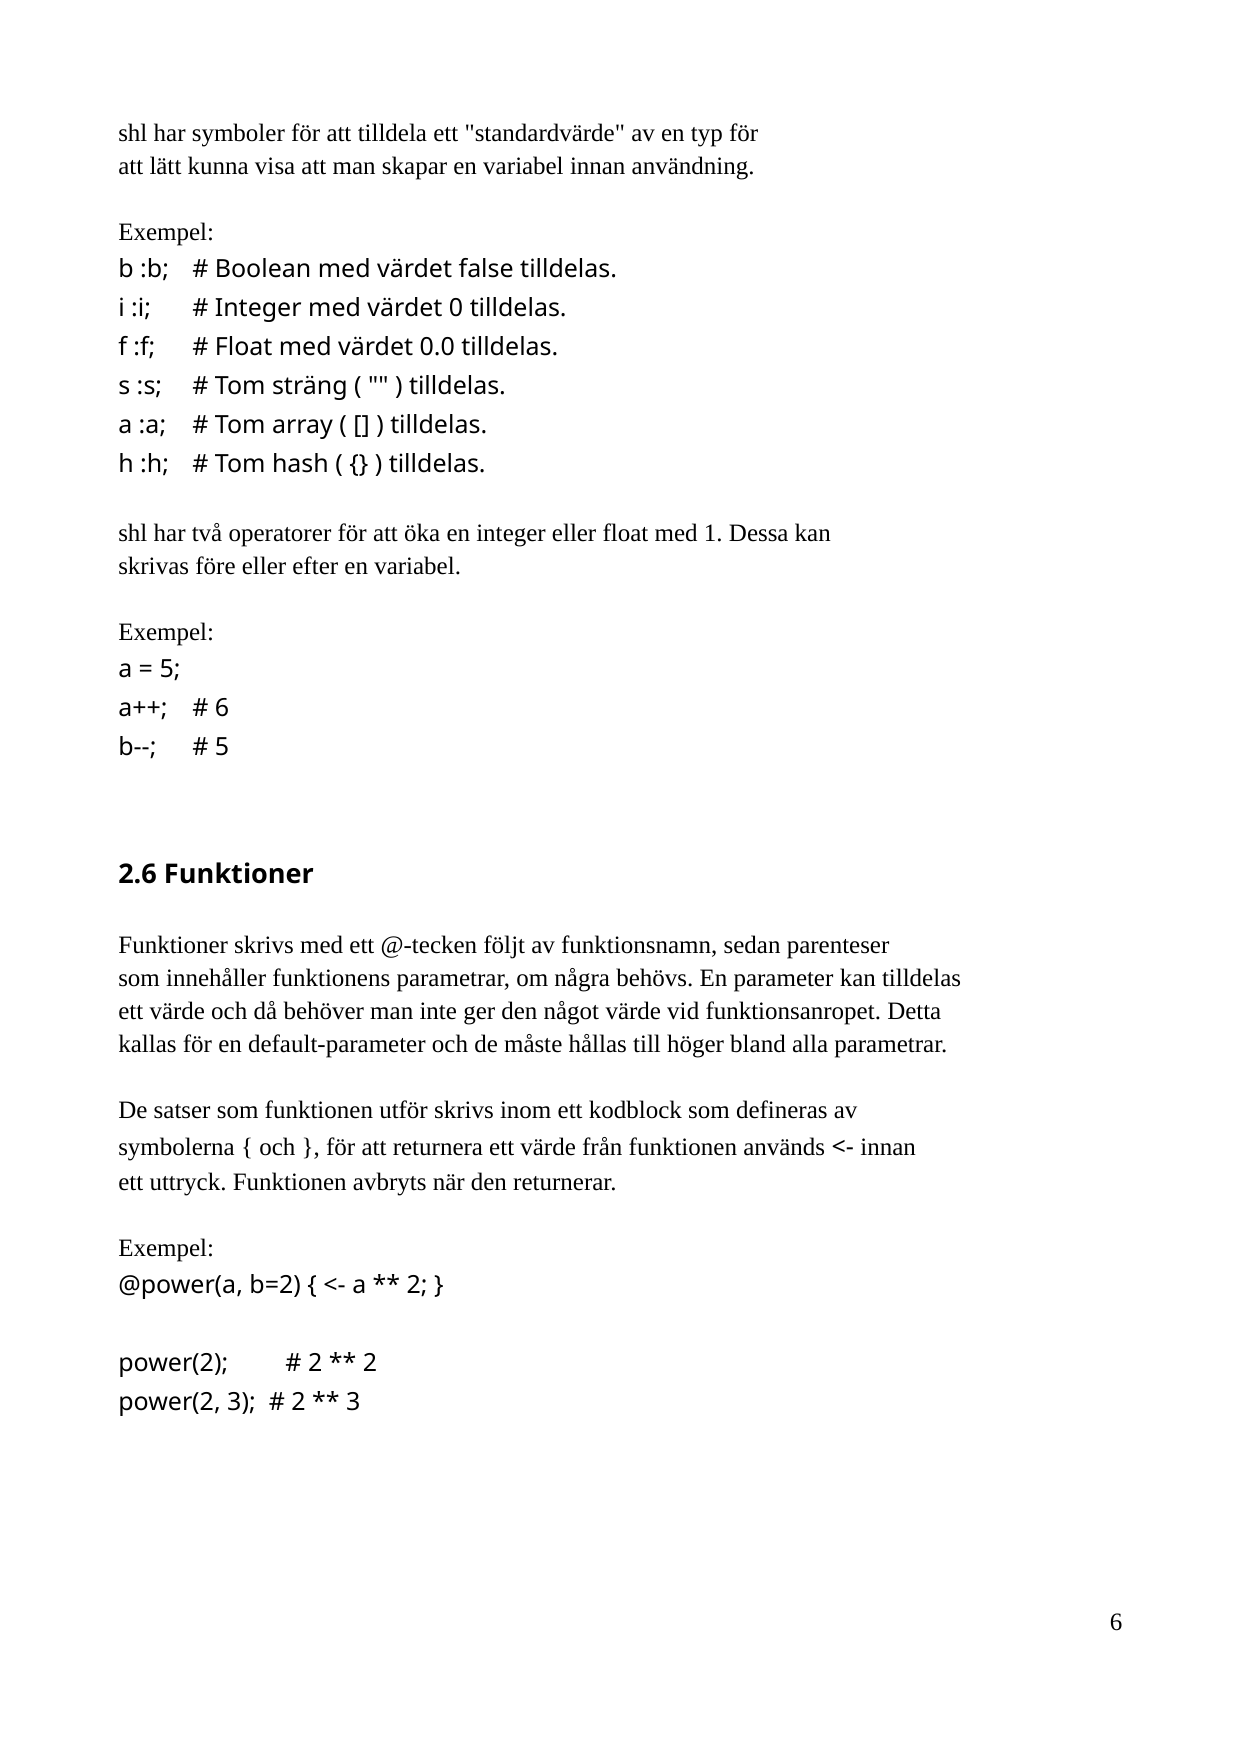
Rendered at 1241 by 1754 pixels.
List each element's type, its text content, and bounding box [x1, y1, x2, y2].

text h :h; # Tom hash ( {} ) tilldelas. [118, 446, 1122, 480]
text som innehåller funktionens parametrar, om några behövs. En parameter kan tilldelas [118, 963, 1122, 992]
text @power(a, b=2) { <- a ** 2; } [118, 1266, 1122, 1301]
subtitle 2.6 Funktioner [118, 855, 1122, 892]
text skrivas före eller efter en variabel. [118, 551, 1122, 580]
text b :b; # Boolean med värdet false tilldelas. [118, 250, 1122, 284]
text i :i; # Integer med värdet 0 tilldelas. [118, 289, 1122, 323]
text a = 5; [118, 650, 1122, 684]
text s :s; # Tom sträng ( "" ) tilldelas. [118, 368, 1122, 402]
text f :f; # Float med värdet 0.0 tilldelas. [118, 328, 1122, 363]
text a :a; # Tom array ( [] ) tilldelas. [118, 407, 1122, 441]
text ett värde och då behöver man inte ger den något värde vid funktionsanropet. Detta [118, 996, 1122, 1025]
text ett uttryck. Funktionen avbryts när den returnerar. [118, 1167, 1122, 1196]
text att lätt kunna visa att man skapar en variabel innan användning. [118, 151, 1122, 180]
text kallas för en default-parameter och de måste hållas till höger bland alla parametrar. [118, 1029, 1122, 1058]
text symbolerna { och }, för att returnera ett värde från funktionen används <- innan [118, 1128, 1122, 1162]
text a++; # 6 [118, 689, 1122, 723]
text De satser som funktionen utför skrivs inom ett kodblock som defineras av [118, 1095, 1122, 1124]
text shl har symboler för att tilldela ett "standardvärde" av en typ för [118, 118, 1122, 147]
text power(2, 3); # 2 ** 3 [118, 1384, 1122, 1418]
text shl har två operatorer för att öka en integer eller float med 1. Dessa kan [118, 518, 1122, 547]
text power(2); # 2 ** 2 [118, 1345, 1122, 1379]
text Exempel: [118, 217, 1122, 246]
text b--; # 5 [118, 729, 1122, 763]
text Funktioner skrivs med ett @-tecken följt av funktionsnamn, sedan parenteser [118, 930, 1122, 959]
text Exempel: [118, 617, 1122, 646]
text Exempel: [118, 1233, 1122, 1262]
